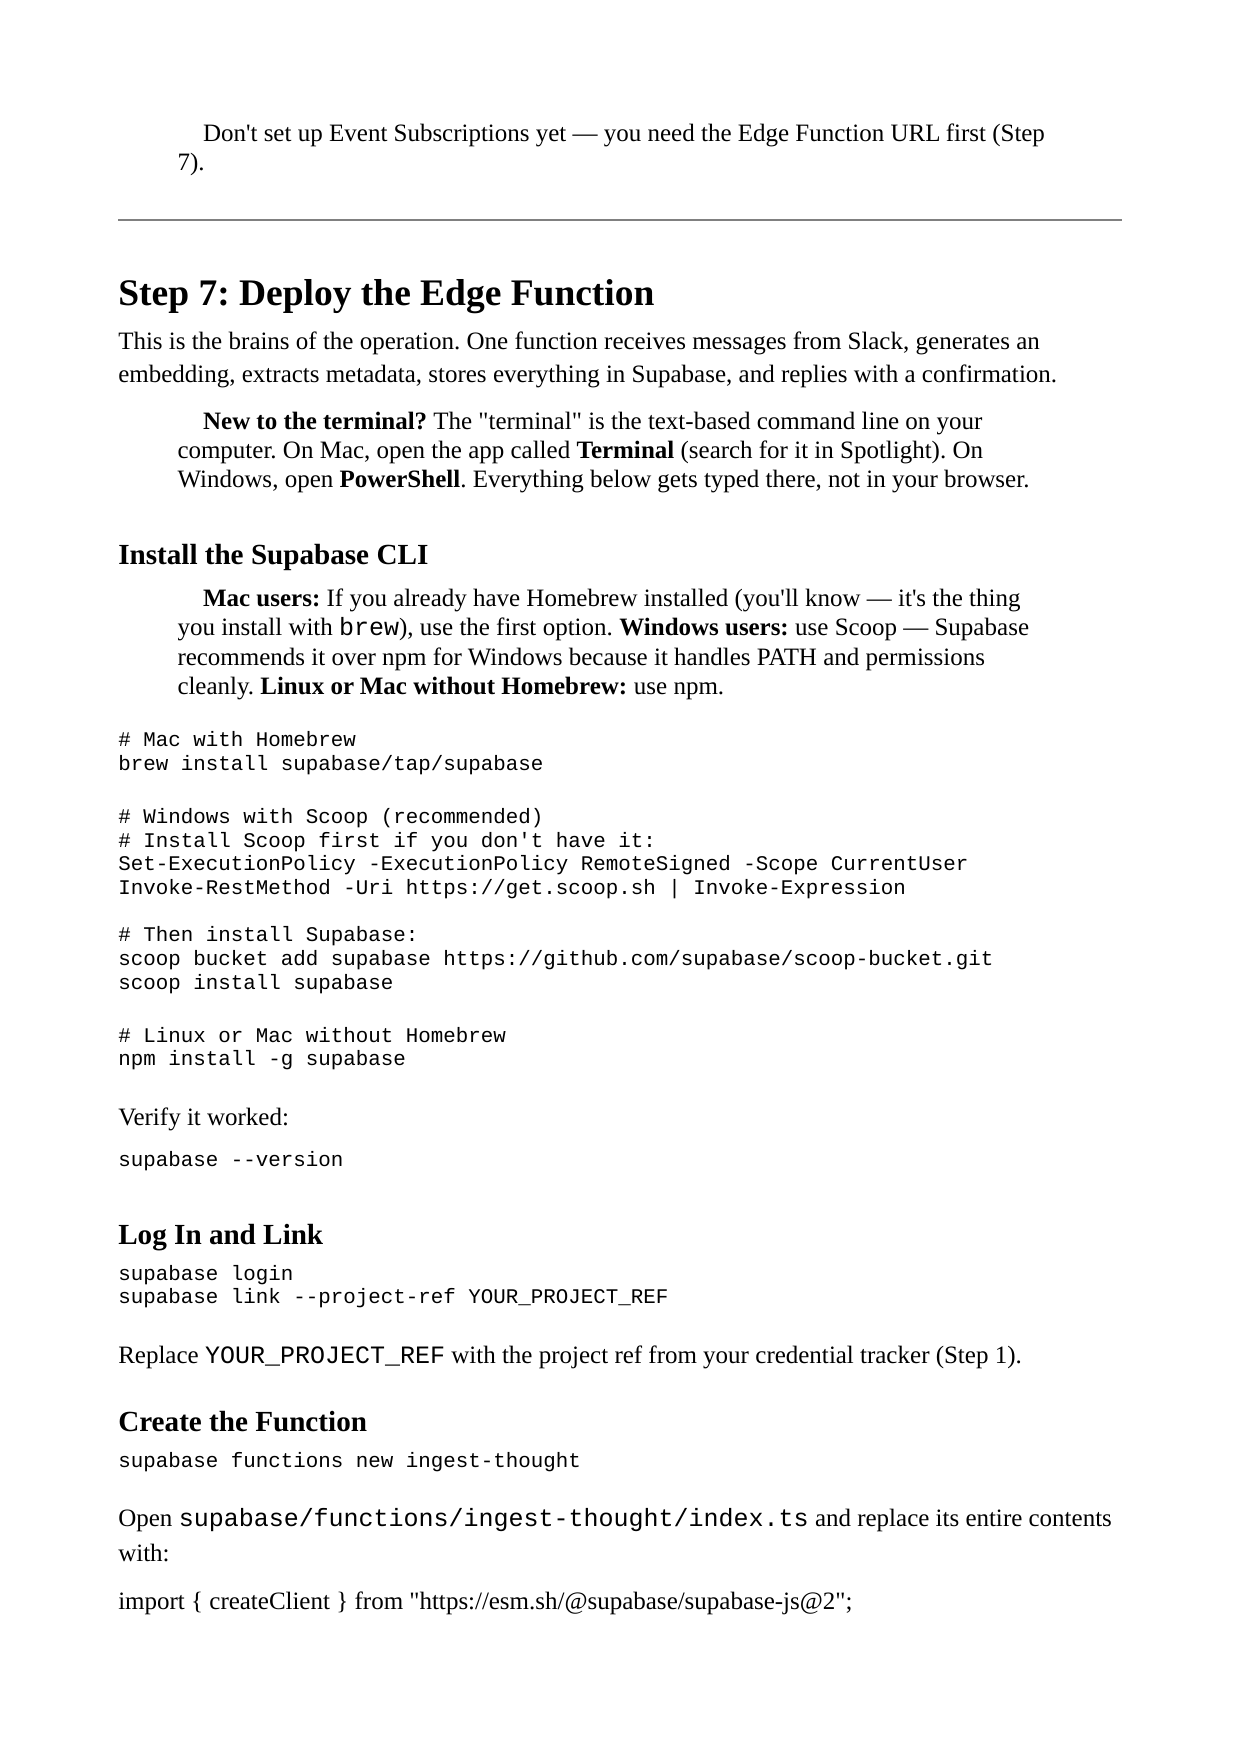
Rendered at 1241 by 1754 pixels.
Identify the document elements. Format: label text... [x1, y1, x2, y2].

text 💡 New to the terminal? The "terminal" is the text-based command line on your computer. On Mac, open the app called Terminal (search for it in Spotlight). On Windows, open PowerShell. Everything below gets typed there, not in your browser. [177, 406, 1063, 493]
text npm install -g supabase [118, 1048, 1122, 1072]
text Invoke-RestMethod -Uri https://get.scoop.sh | Invoke-Expression [118, 877, 1122, 901]
text import { createClient } from "https://esm.sh/@supabase/supabase-js@2"; [118, 1586, 1122, 1615]
text This is the brains of the operation. One function receives messages from Slack, generates an embedding, extracts metadata, stores everything in Supabase, and replies with a confirmation. [118, 326, 1122, 388]
text Replace YOUR_PROJECT_REF with the project ref from your credential tracker (Step 1). [118, 1340, 1122, 1371]
text Verify it worked: [118, 1102, 1122, 1130]
text # Mac with Homebrew [118, 729, 1122, 753]
text supabase functions new ingest-thought [118, 1450, 1122, 1474]
subtitle Step 7: Deploy the Edge Function [118, 270, 1122, 313]
text supabase login [118, 1263, 1122, 1287]
text scoop bucket add supabase https://github.com/supabase/scoop-bucket.git [118, 948, 1122, 972]
text 💡 Mac users: If you already have Homebrew installed (you'll know — it's the thing you install with brew), use the first option. Windows users: use Scoop — Supabase recommends it over npm for Windows because it handles PATH and permissions cleanly. Linux or Mac without Homebrew: use npm. [177, 583, 1063, 700]
text # Windows with Scoop (recommended) [118, 806, 1122, 830]
text Set-ExecutionPolicy -ExecutionPolicy RemoteSigned -Scope CurrentUser [118, 853, 1122, 877]
text brew install supabase/tap/supabase [118, 753, 1122, 777]
subtitle Log In and Link [118, 1217, 1122, 1250]
text # Install Scoop first if you don't have it: [118, 830, 1122, 853]
text Open supabase/functions/ingest-thought/index.ts and replace its entire contents with: [118, 1503, 1122, 1567]
text 💡 Don't set up Event Subscriptions yet — you need the Edge Function URL first (Step 7). [177, 118, 1063, 176]
text supabase --version [118, 1149, 1122, 1173]
text # Then install Supabase: [118, 924, 1122, 948]
text # Linux or Mac without Homebrew [118, 1025, 1122, 1048]
subtitle Create the Function [118, 1404, 1122, 1438]
text supabase link --project-ref YOUR_PROJECT_REF [118, 1287, 1122, 1310]
text scoop install supabase [118, 972, 1122, 995]
subtitle Install the Supabase CLI [118, 537, 1122, 570]
